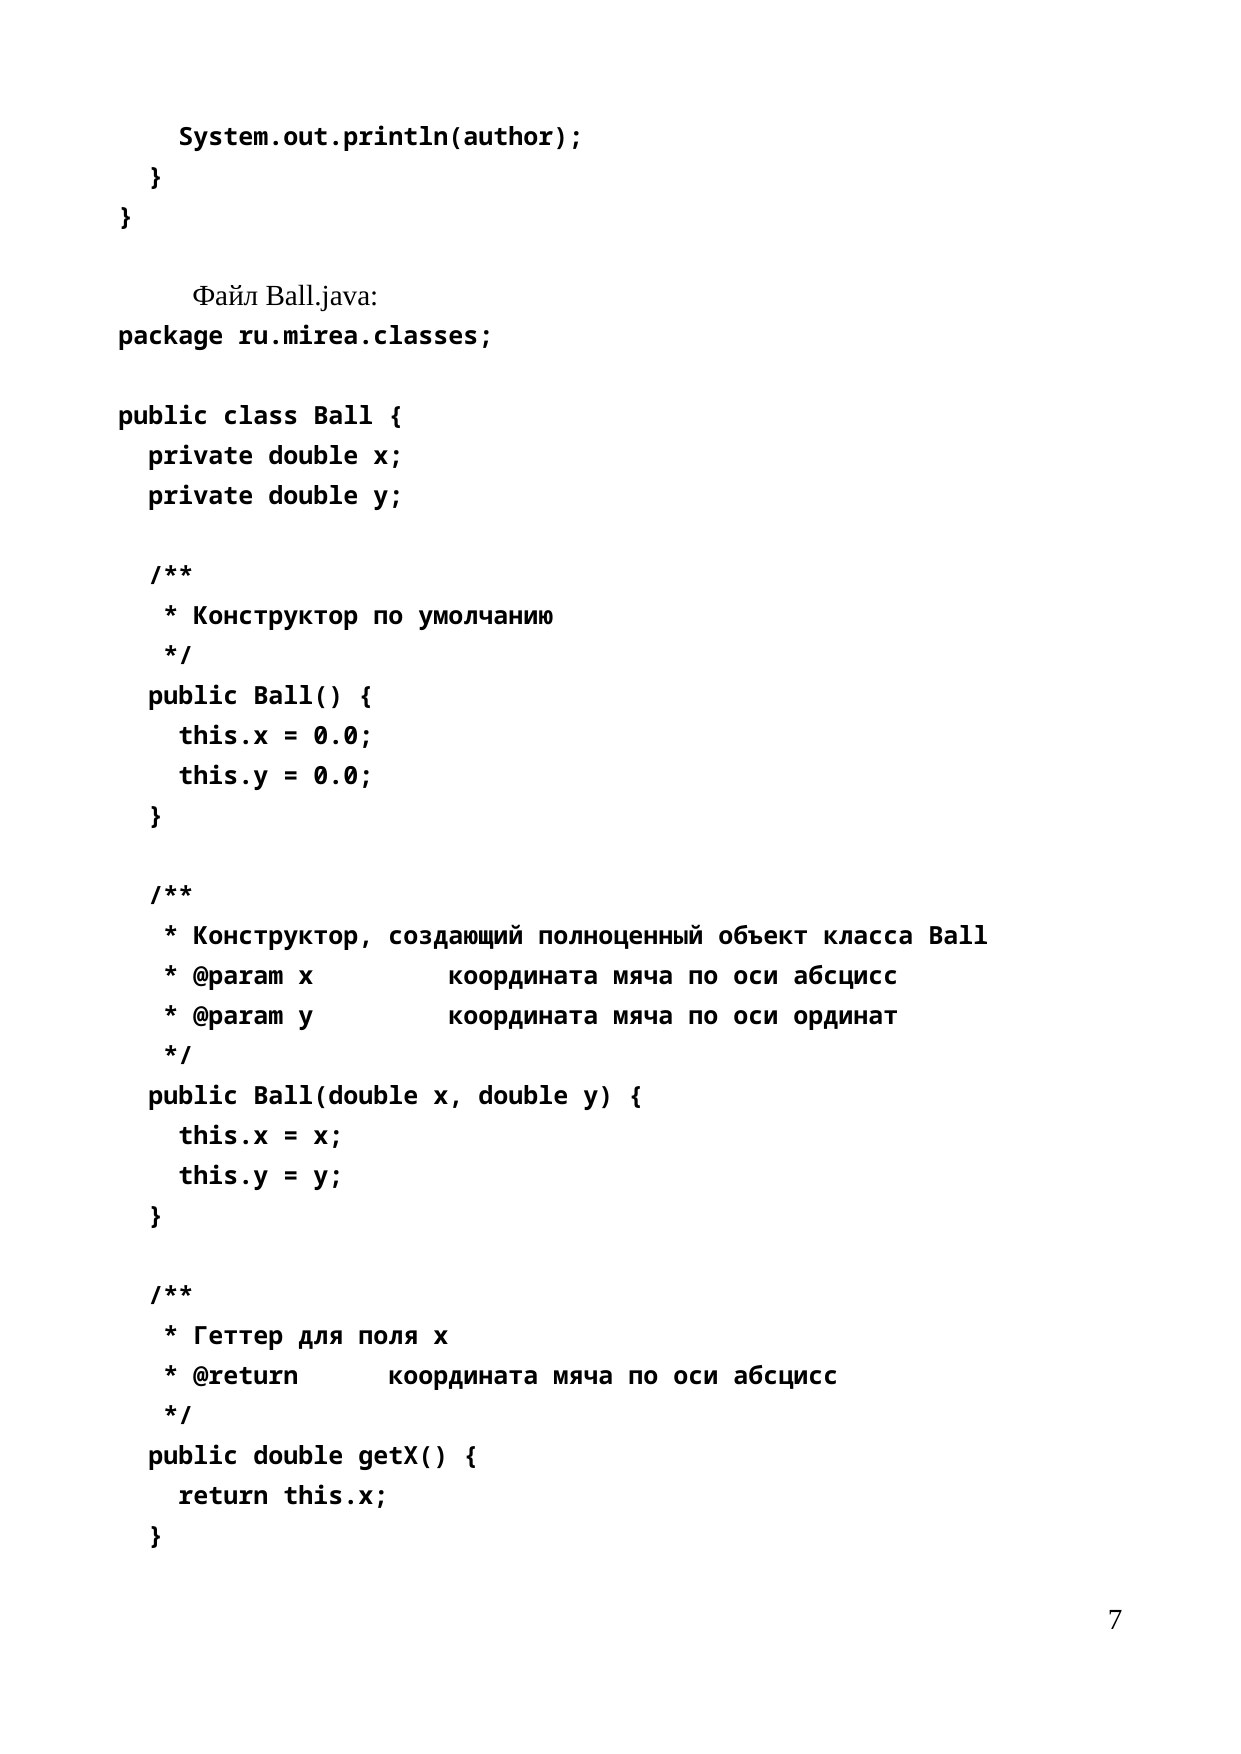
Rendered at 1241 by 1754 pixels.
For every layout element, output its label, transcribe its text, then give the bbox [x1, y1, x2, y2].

text this.x = x; [118, 1118, 1122, 1152]
text } [118, 158, 1122, 192]
text public Ball(double x, double y) { [118, 1078, 1122, 1112]
text } [118, 798, 1122, 832]
text public double getX() { [118, 1438, 1122, 1472]
text * Конструктор по умолчанию [118, 598, 1122, 632]
text * @return координата мяча по оси абсцисс [118, 1358, 1122, 1392]
text * @param y координата мяча по оси ординат [118, 998, 1122, 1032]
text /** [118, 1278, 1122, 1312]
text Файл Ball.java: [118, 278, 1122, 312]
text * @param x координата мяча по оси абсцисс [118, 958, 1122, 992]
text */ [118, 1398, 1122, 1432]
text */ [118, 638, 1122, 672]
text /** [118, 558, 1122, 592]
text package ru.mirea.classes; [118, 318, 1122, 352]
text public class Ball { [118, 398, 1122, 432]
text this.y = y; [118, 1158, 1122, 1192]
text /** [118, 878, 1122, 912]
text * Геттер для поля x [118, 1318, 1122, 1352]
text } [118, 1518, 1122, 1552]
text System.out.println(author); [118, 118, 1122, 152]
text private double y; [118, 478, 1122, 512]
text this.y = 0.0; [118, 758, 1122, 792]
text } [118, 1198, 1122, 1232]
text public Ball() { [118, 678, 1122, 712]
text } [118, 198, 1122, 232]
text * Конструктор, создающий полноценный объект класса Ball [118, 918, 1122, 952]
text private double x; [118, 438, 1122, 472]
text this.x = 0.0; [118, 718, 1122, 752]
text return this.x; [118, 1478, 1122, 1512]
text */ [118, 1038, 1122, 1072]
